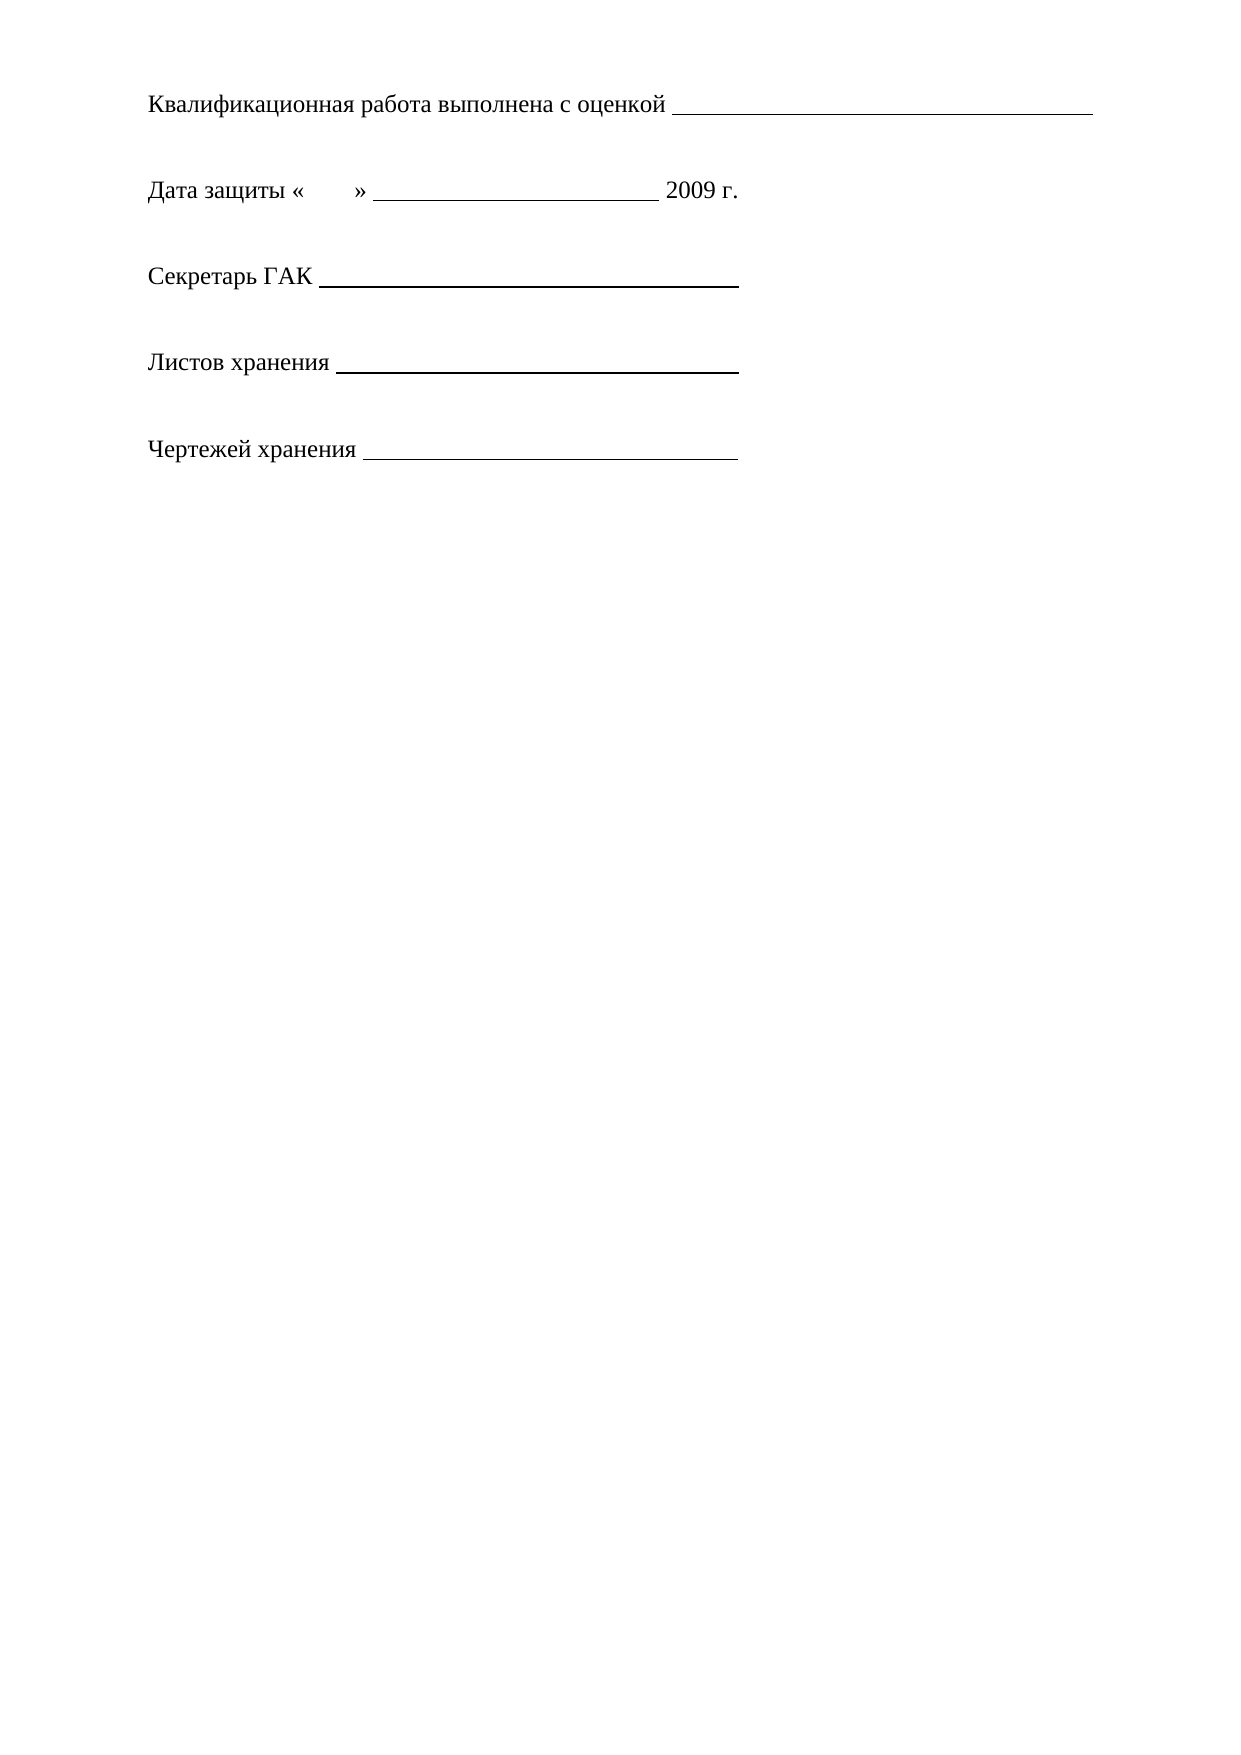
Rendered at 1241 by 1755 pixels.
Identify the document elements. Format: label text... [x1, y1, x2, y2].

text Листов хранения [148, 347, 1093, 376]
text Квалификационная работа выполнена с оценкой [148, 89, 1093, 117]
text Дата защиты « » 2009 г. [148, 175, 1093, 204]
text Чертежей хранения [148, 434, 1093, 462]
text Секретарь ГАК [148, 261, 1093, 290]
